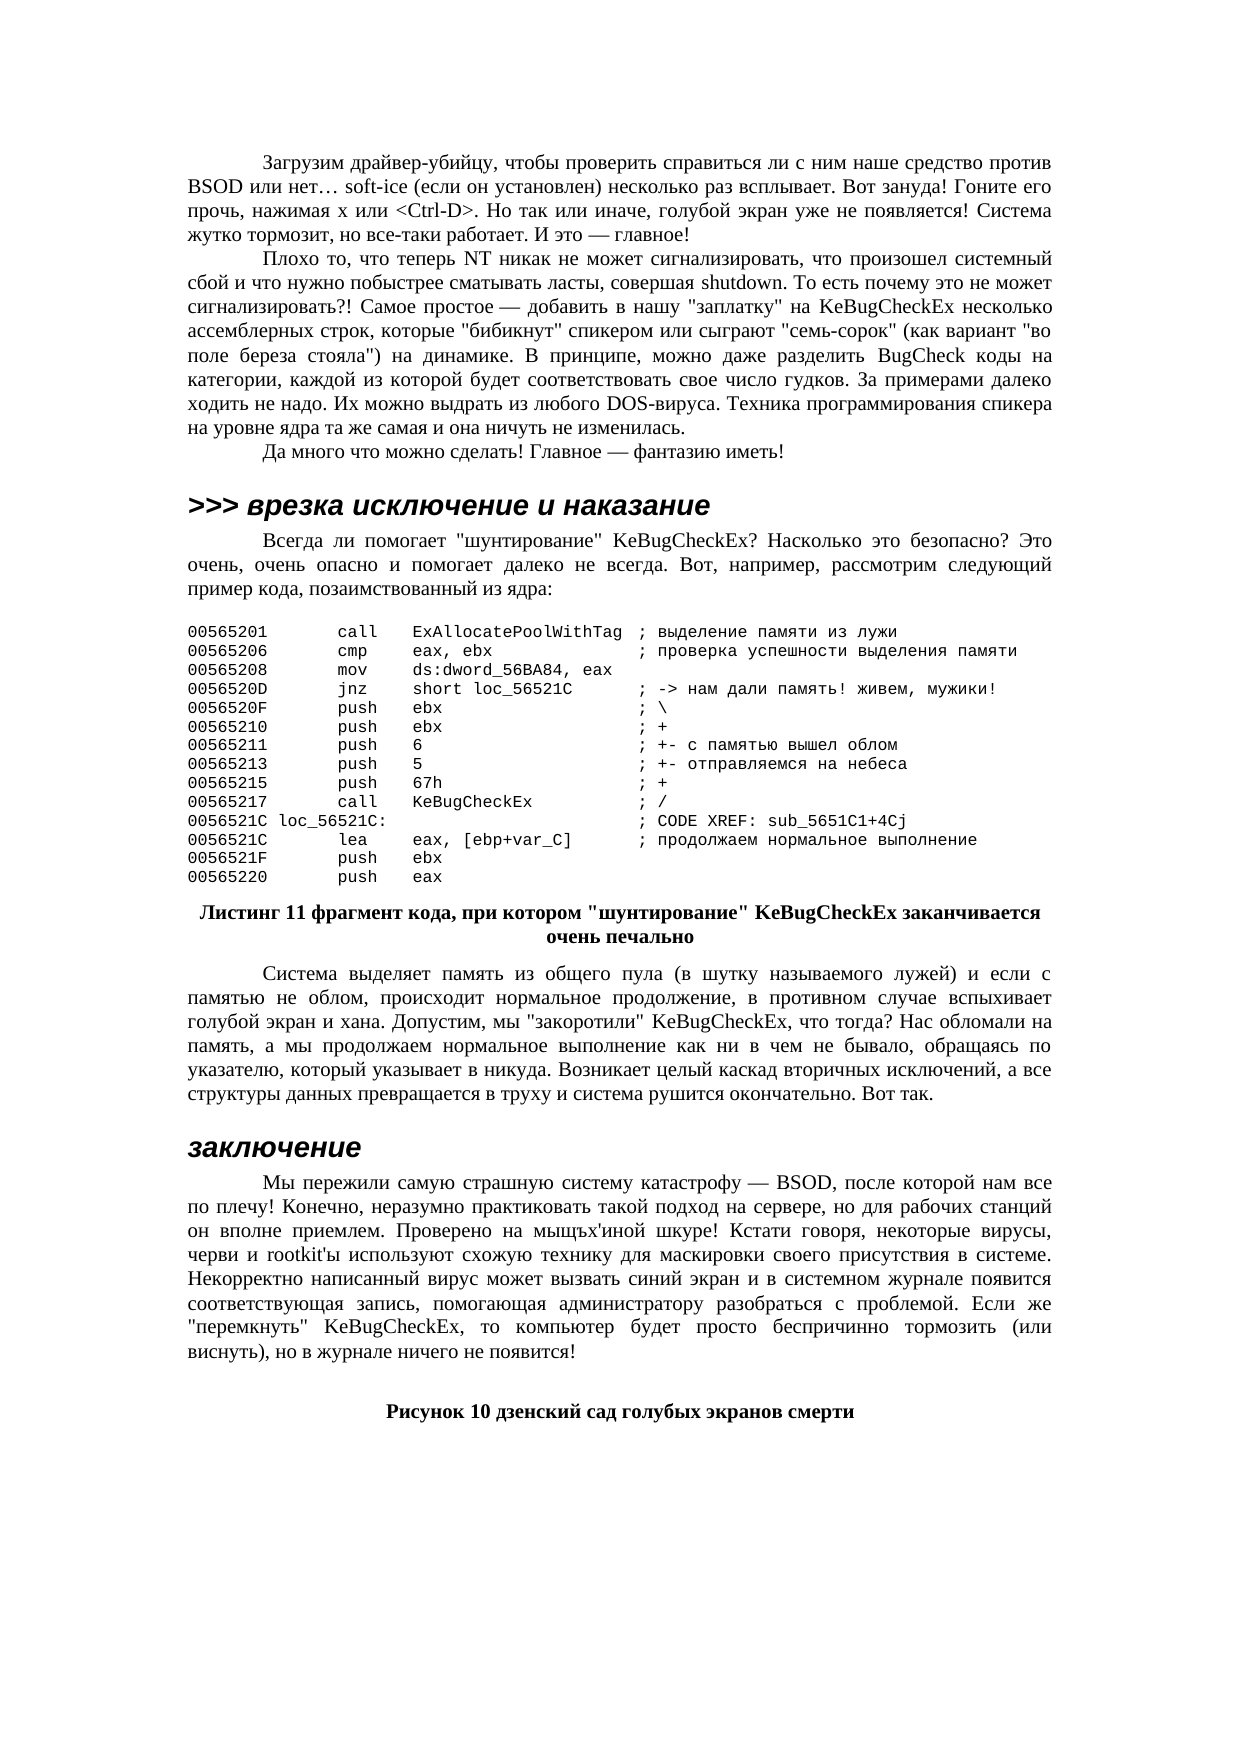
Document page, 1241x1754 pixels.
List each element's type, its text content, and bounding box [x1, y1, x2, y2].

text 00565215 push 67h ; + [187, 775, 1053, 793]
text 00565208 mov ds:dword_56BA84, eax [187, 662, 1053, 680]
subtitle >>> врезка исключение и наказание [187, 488, 1053, 521]
text 0056521C loc_56521C: ; CODE XREF: sub_5651C1+4Cj [187, 812, 1053, 831]
text 00565220 push eax [187, 869, 1053, 888]
text Загрузим драйвер-убийцу, чтобы проверить справиться ли с ним наше средство против BSOD или нет… soft-ice (если он установлен) несколько раз всплывает. Вот зануда! Гоните его прочь, нажимая x или <Ctrl-D>. Но так или иначе, голубой экран уже не появляется! Система жутко тормозит, но все-таки работает. И это — главное! [187, 150, 1053, 246]
text Рисунок 10 дзенский сад голубых экранов смерти [187, 1399, 1053, 1423]
text Да много что можно сделать! Главное — фантазию иметь! [187, 439, 1053, 463]
text Листинг 11 фрагмент кода, при котором "шунтирование" KeBugCheckEx заканчивается очень печально [187, 900, 1053, 948]
text 0056520F push ebx ; \ [187, 699, 1053, 718]
text 00565210 push ebx ; + [187, 718, 1053, 737]
text Всегда ли помогает "шунтирование" KeBugCheckEx? Насколько это безопасно? Это очень, очень опасно и помогает далеко не всегда. Вот, например, рассмотрим следующий пример кода, позаимствованный из ядра: [187, 528, 1053, 600]
text Мы пережили самую страшную систему катастрофу — BSOD, после которой нам все по плечу! Конечно, неразумно практиковать такой подход на сервере, но для рабочих станций он вполне приемлем. Проверено на мыщъх'иной шкуре! Кстати говоря, некоторые вирусы, черви и rootkit'ы используют схожую технику для маскировки своего присутствия в системе. Некорректно написанный вирус может вызвать синий экран и в системном журнале появится соответствующая запись, помогающая администратору разобраться с проблемой. Если же "перемкнуть" KeBugCheckEx, то компьютер будет просто беспричинно тормозить (или виснуть), но в журнале ничего не появится! [187, 1170, 1053, 1363]
text 00565206 cmp eax, ebx ; проверка успешности выделения памяти [187, 643, 1053, 662]
text 00565201 call ExAllocatePoolWithTag ; выделение памяти из лужи [187, 624, 1053, 643]
text 00565213 push 5 ; +- отправляемся на небеса [187, 756, 1053, 775]
text 00565211 push 6 ; +- с памятью вышел облом [187, 737, 1053, 756]
text 0056521C lea eax, [ebp+var_C] ; продолжаем нормальное выполнение [187, 831, 1053, 850]
subtitle заключение [187, 1130, 1053, 1164]
text Система выделяет память из общего пула (в шутку называемого лужей) и если с памятью не облом, происходит нормальное продолжение, в противном случае вспыхивает голубой экран и хана. Допустим, мы "закоротили" KeBugCheckEx, что тогда? Нас обломали на память, а мы продолжаем нормальное выполнение как ни в чем не бывало, обращаясь по указателю, который указывает в никуда. Возникает целый каскад вторичных исключений, а все структуры данных превращается в труху и система рушится окончательно. Вот так. [187, 961, 1053, 1105]
text 0056520D jnz short loc_56521C ; -> нам дали память! живем, мужики! [187, 680, 1053, 699]
text 0056521F push ebx [187, 850, 1053, 869]
text Плохо то, что теперь NT никак не может сигнализировать, что произошел системный сбой и что нужно побыстрее сматывать ласты, совершая shutdown. То есть почему это не может сигнализировать?! Самое простое — добавить в нашу "заплатку" на KeBugCheckEx несколько ассемблерных строк, которые "бибикнут" спикером или сыграют "семь-сорок" (как вариант "во поле береза стояла") на динамике. В принципе, можно даже разделить BugCheck коды на категории, каждой из которой будет соответствовать свое число гудков. За примерами далеко ходить не надо. Их можно выдрать из любого DOS-вируса. Техника программирования спикера на уровне ядра та же самая и она ничуть не изменилась. [187, 246, 1053, 439]
text 00565217 call KeBugCheckEx ; / [187, 793, 1053, 812]
